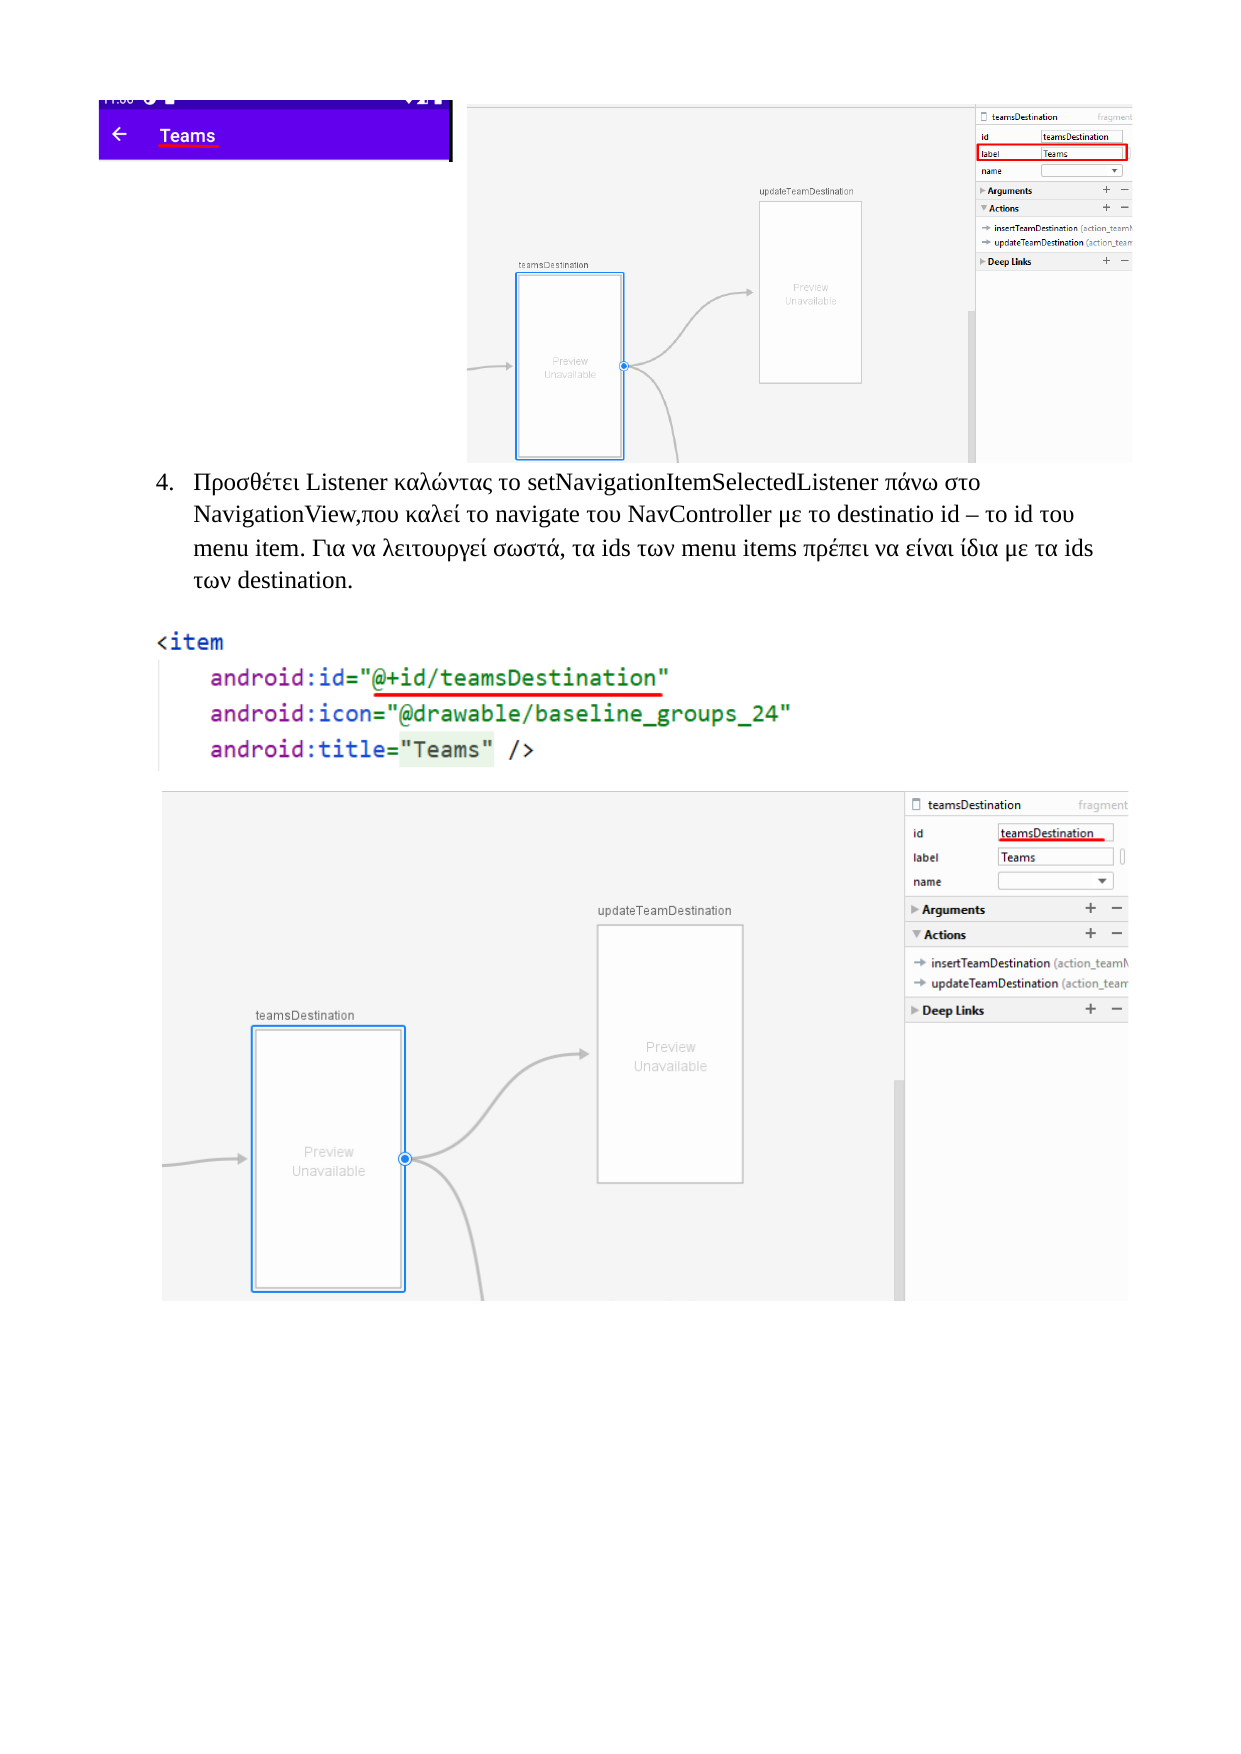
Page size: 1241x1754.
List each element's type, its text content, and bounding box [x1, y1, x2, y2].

picture [161, 791, 1129, 1301]
picture [466, 104, 1133, 463]
picture [152, 624, 861, 771]
list Προσθέτει Listener καλώντας το setNavigationItemSelectedListener πάνω στο NavigationView,που καλεί το navigate του NavController με το destinatio id – το id του menu item. Για να λειτουργεί σωστά, τα ids των menu items πρέπει να είναι ίδια με τα ids των destination. [156, 118, 1122, 594]
picture [98, 100, 453, 162]
